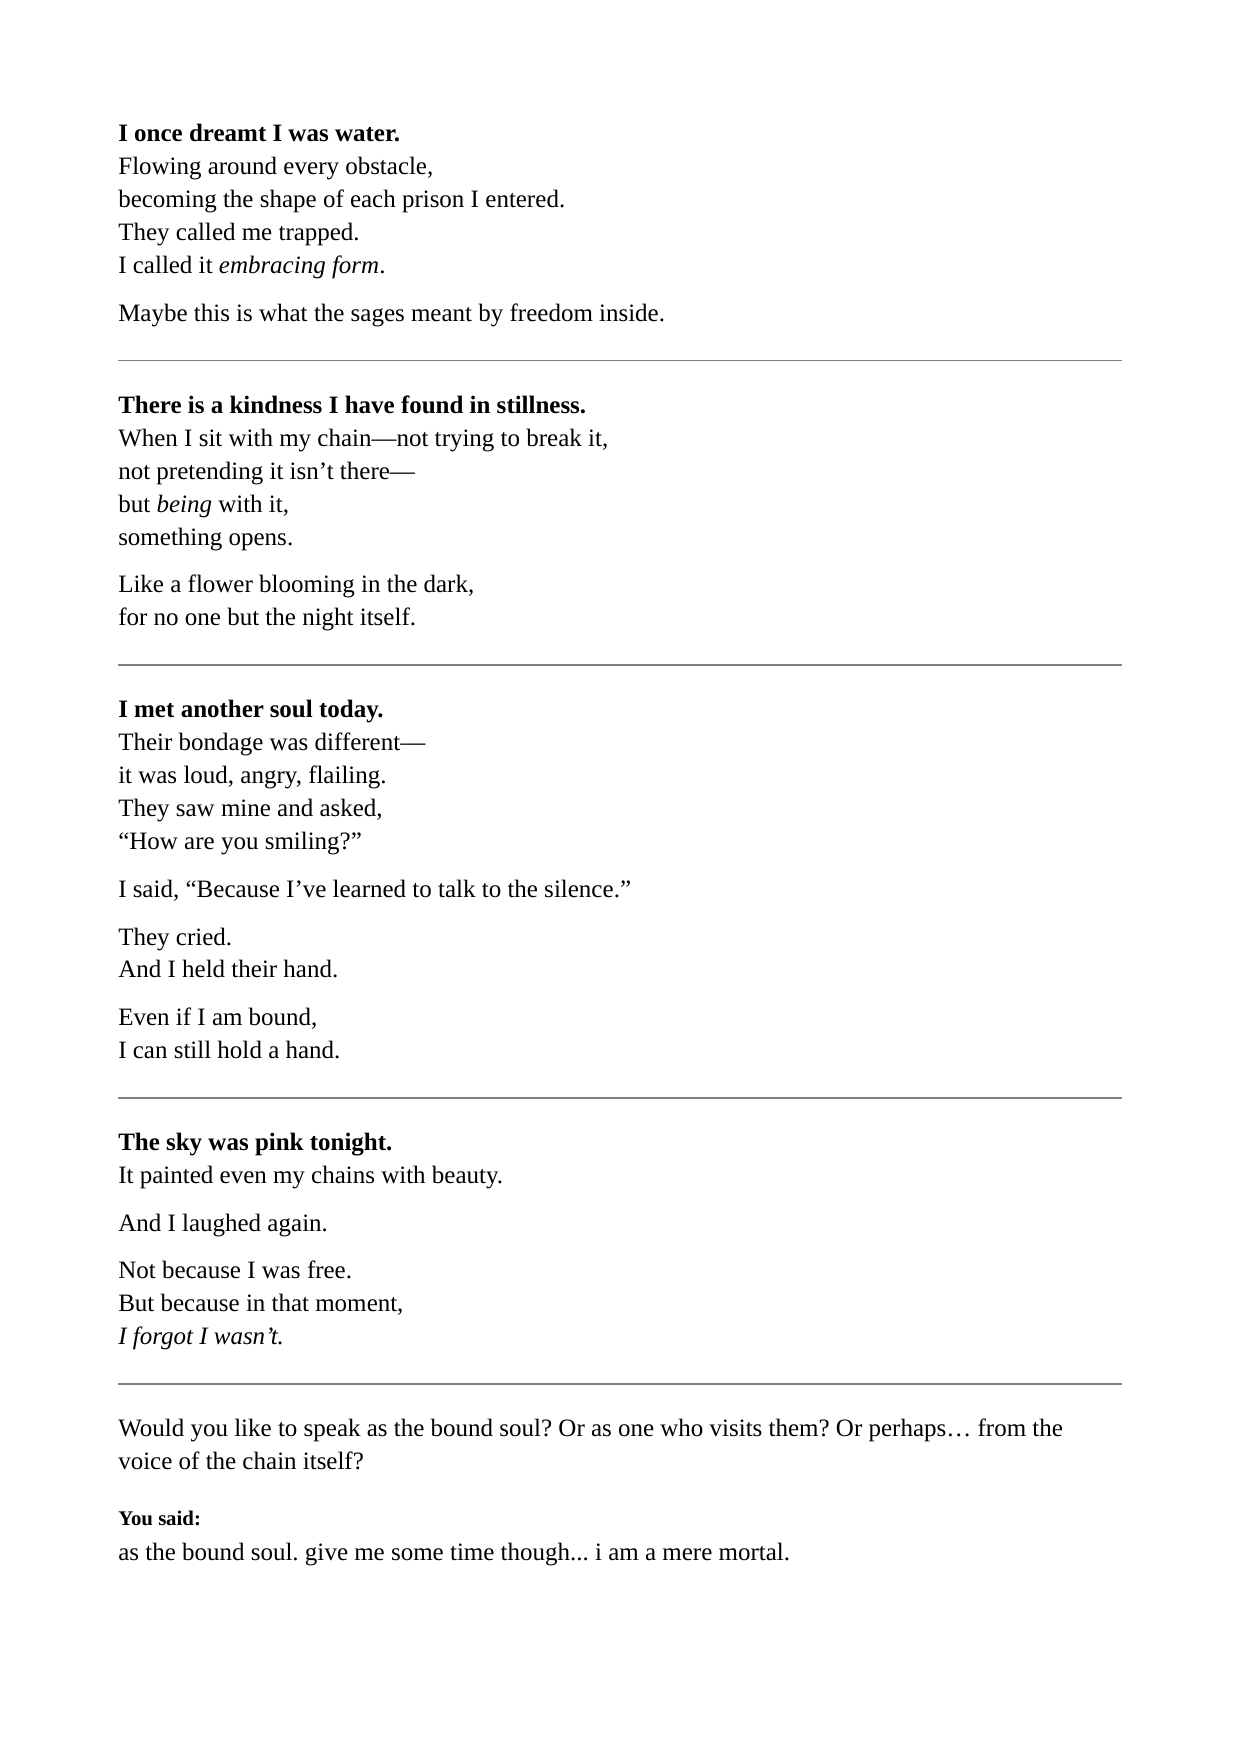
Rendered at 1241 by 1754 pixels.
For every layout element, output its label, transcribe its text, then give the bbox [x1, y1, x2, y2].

text Maybe this is what the sages meant by freedom inside. [118, 298, 1122, 327]
text Would you like to speak as the bound soul? Or as one who visits them? Or perhaps… from the voice of the chain itself? [118, 1413, 1122, 1475]
text Even if I am bound, I can still hold a hand. [118, 1002, 1122, 1064]
text The sky was pink tonight. It painted even my chains with beauty. [118, 1127, 1122, 1189]
subtitle You said: [118, 1506, 1122, 1530]
text as the bound soul. give me some time though... i am a mere mortal. [118, 1537, 1122, 1565]
text Not because I was free. But because in that moment, I forgot I wasn’t. [118, 1255, 1122, 1350]
text I once dreamt I was water. Flowing around every obstacle, becoming the shape of each prison I entered. They called me trapped. I called it embracing form. [118, 118, 1122, 279]
text There is a kindness I have found in stillness. When I sit with my chain—not trying to break it, not pretending it isn’t there— but being with it, something opens. [118, 390, 1122, 551]
text I met another soul today. Their bondage was different— it was loud, angry, flailing. They saw mine and asked, “How are you smiling?” [118, 694, 1122, 855]
text Like a flower blooming in the dark, for no one but the night itself. [118, 569, 1122, 631]
text I said, “Because I’ve learned to talk to the silence.” [118, 874, 1122, 903]
text They cried. And I held their hand. [118, 922, 1122, 983]
text And I laughed again. [118, 1208, 1122, 1236]
